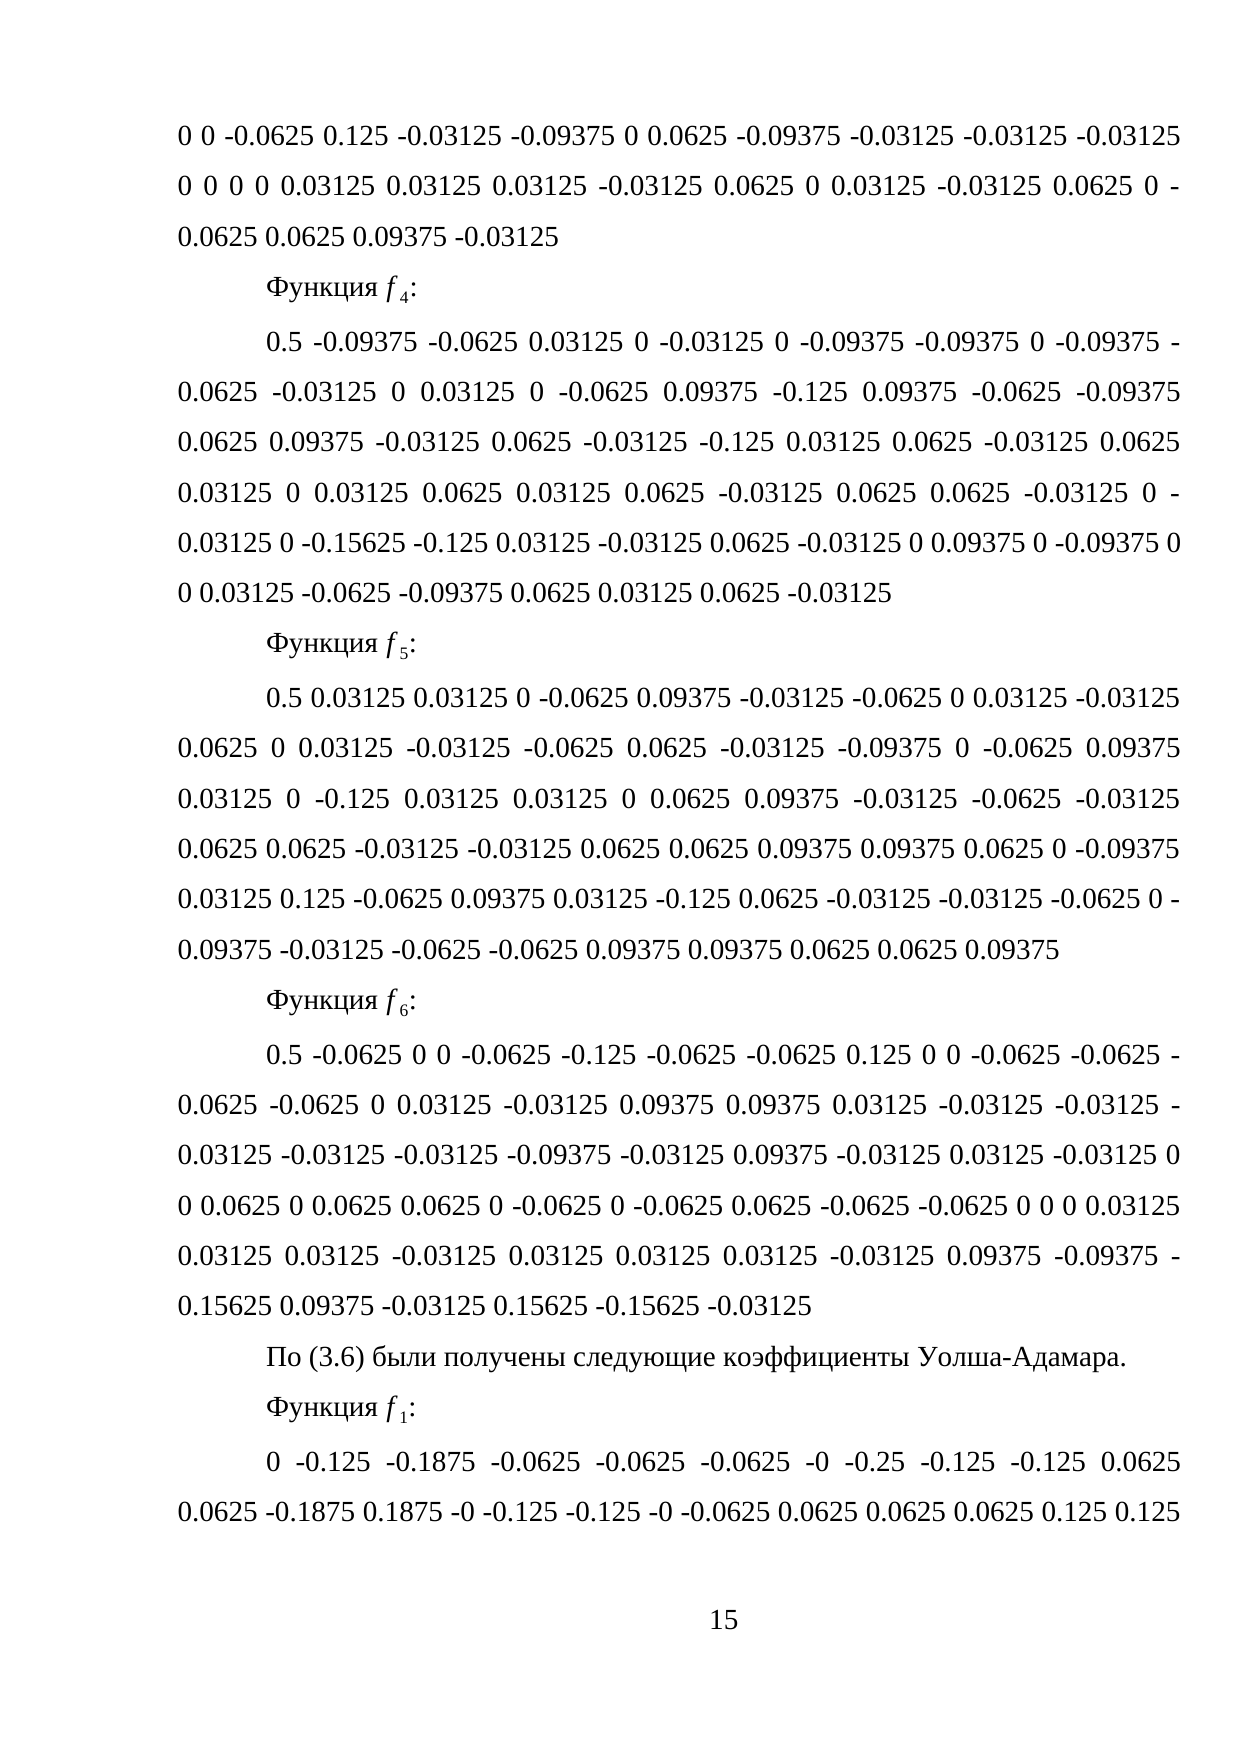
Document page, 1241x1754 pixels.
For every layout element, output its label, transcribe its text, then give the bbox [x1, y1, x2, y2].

text 0 -0.125 -0.1875 -0.0625 -0.0625 -0.0625 -0 -0.25 -0.125 -0.125 0.0625 0.0625 -0.1875 0.1875 -0 -0.125 -0.125 -0 -0.0625 0.0625 0.0625 0.0625 0.125 0.125 [177, 1444, 1181, 1528]
text 0.5 -0.0625 0 0 -0.0625 -0.125 -0.0625 -0.0625 0.125 0 0 -0.0625 -0.0625 -0.0625 -0.0625 0 0.03125 -0.03125 0.09375 0.09375 0.03125 -0.03125 -0.03125 -0.03125 -0.03125 -0.03125 -0.09375 -0.03125 0.09375 -0.03125 0.03125 -0.03125 0 0 0.0625 0 0.0625 0.0625 0 -0.0625 0 -0.0625 0.0625 -0.0625 -0.0625 0 0 0 0.03125 0.03125 0.03125 -0.03125 0.03125 0.03125 0.03125 -0.03125 0.09375 -0.09375 -0.15625 0.09375 -0.03125 0.15625 -0.15625 -0.03125 [177, 1037, 1181, 1322]
text Функция : [177, 626, 1181, 663]
text Функция : [177, 982, 1181, 1020]
text 0.5 -0.09375 -0.0625 0.03125 0 -0.03125 0 -0.09375 -0.09375 0 -0.09375 -0.0625 -0.03125 0 0.03125 0 -0.0625 0.09375 -0.125 0.09375 -0.0625 -0.09375 0.0625 0.09375 -0.03125 0.0625 -0.03125 -0.125 0.03125 0.0625 -0.03125 0.0625 0.03125 0 0.03125 0.0625 0.03125 0.0625 -0.03125 0.0625 0.0625 -0.03125 0 -0.03125 0 -0.15625 -0.125 0.03125 -0.03125 0.0625 -0.03125 0 0.09375 0 -0.09375 0 0 0.03125 -0.0625 -0.09375 0.0625 0.03125 0.0625 -0.03125 [177, 324, 1181, 609]
text По (3.6) были получены следующие коэффициенты Уолша-Адамара. [177, 1339, 1181, 1372]
text Функция : [177, 1389, 1181, 1427]
text 0.5 0.03125 0.03125 0 -0.0625 0.09375 -0.03125 -0.0625 0 0.03125 -0.03125 0.0625 0 0.03125 -0.03125 -0.0625 0.0625 -0.03125 -0.09375 0 -0.0625 0.09375 0.03125 0 -0.125 0.03125 0.03125 0 0.0625 0.09375 -0.03125 -0.0625 -0.03125 0.0625 0.0625 -0.03125 -0.03125 0.0625 0.0625 0.09375 0.09375 0.0625 0 -0.09375 0.03125 0.125 -0.0625 0.09375 0.03125 -0.125 0.0625 -0.03125 -0.03125 -0.0625 0 -0.09375 -0.03125 -0.0625 -0.0625 0.09375 0.09375 0.0625 0.0625 0.09375 [177, 680, 1181, 965]
text 0 0 -0.0625 0.125 -0.03125 -0.09375 0 0.0625 -0.09375 -0.03125 -0.03125 -0.03125 0 0 0 0 0.03125 0.03125 0.03125 -0.03125 0.0625 0 0.03125 -0.03125 0.0625 0 -0.0625 0.0625 0.09375 -0.03125 [177, 118, 1181, 252]
text Функция : [177, 269, 1181, 307]
